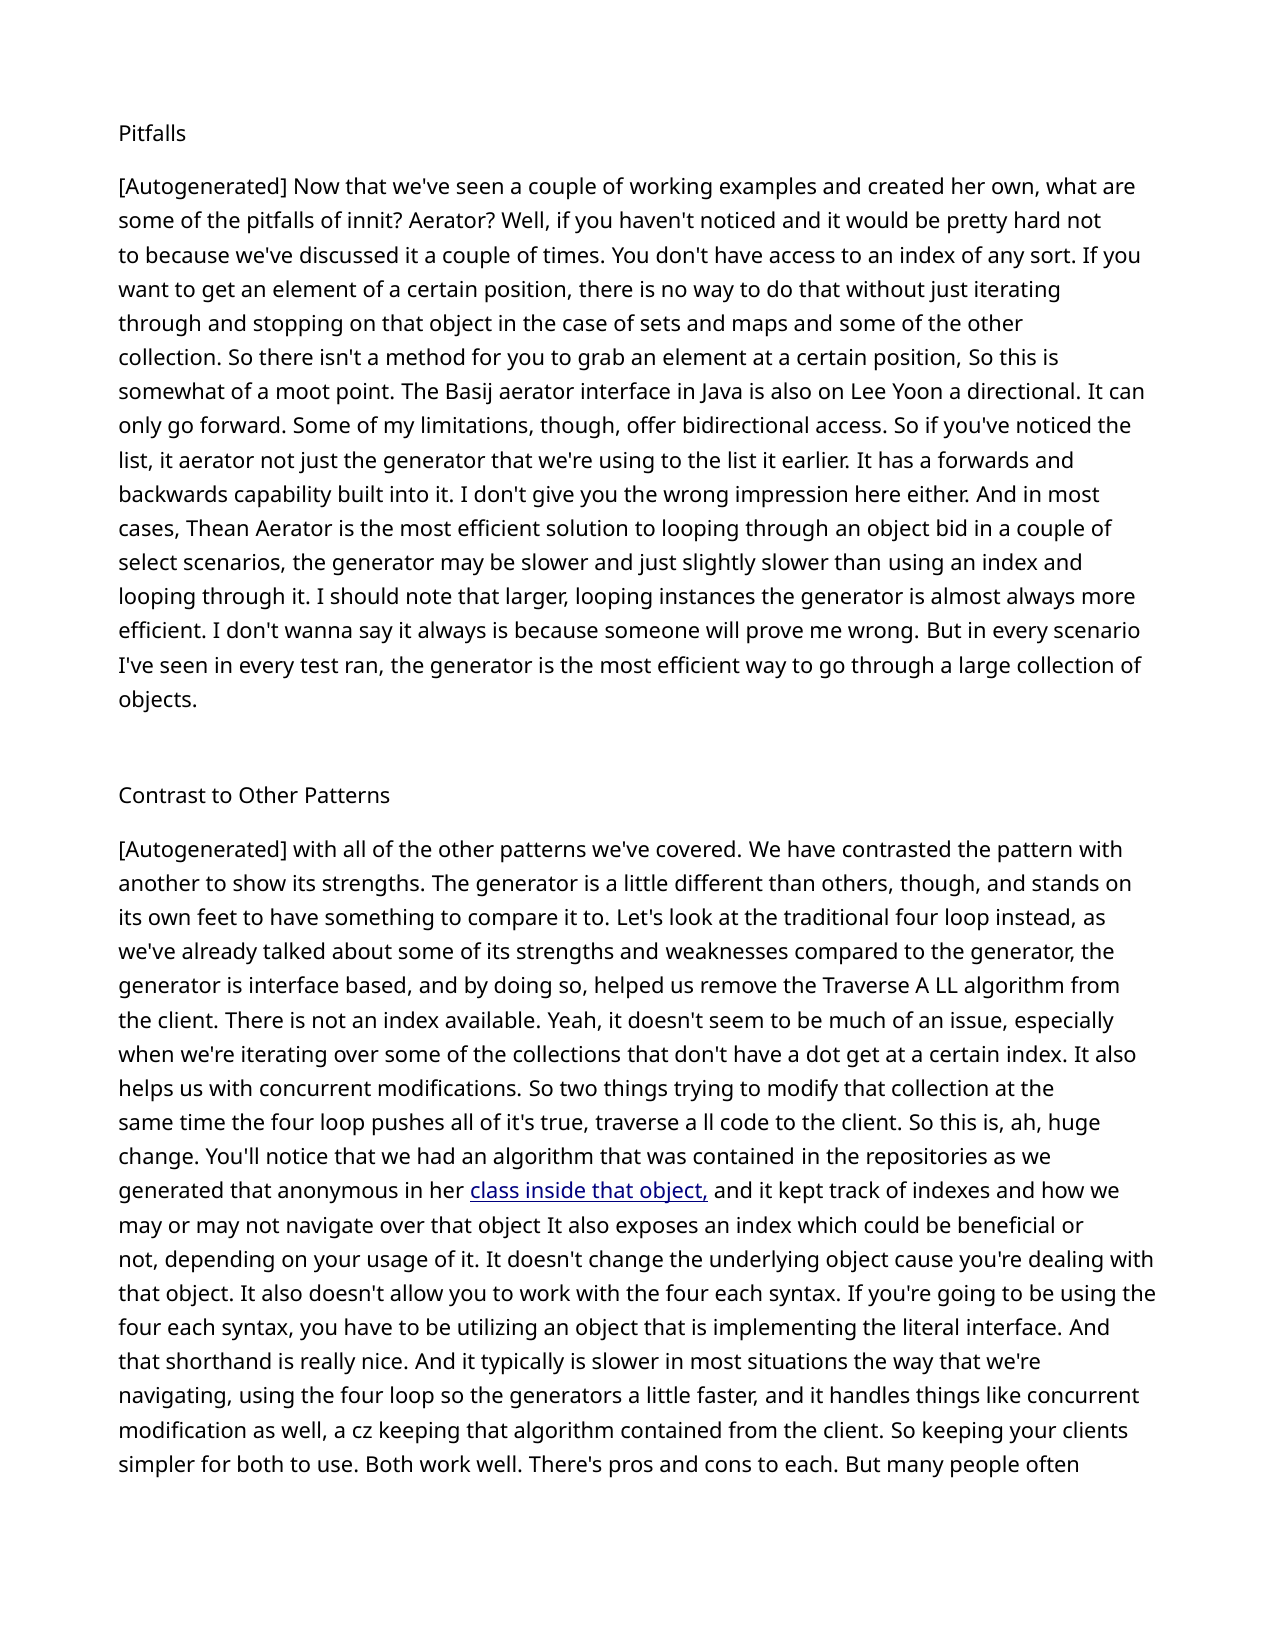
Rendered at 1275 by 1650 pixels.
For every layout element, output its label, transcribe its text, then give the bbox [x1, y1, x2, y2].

text [Autogenerated] with all of the other patterns we've covered. We have contrasted the pattern with another to show its strengths. The generator is a little different than others, though, and stands on its own feet to have something to compare it to. Let's look at the traditional four loop instead, as we've already talked about some of its strengths and weaknesses compared to the generator, the generator is interface based, and by doing so, helped us remove the Traverse A LL algorithm from the client. There is not an index available. Yeah, it doesn't seem to be much of an issue, especially when we're iterating over some of the collections that don't have a dot get at a certain index. It also helps us with concurrent modifications. So two things trying to modify that collection at the same time the four loop pushes all of it's true, traverse a ll code to the client. So this is, ah, huge change. You'll notice that we had an algorithm that was contained in the repositories as we generated that anonymous in her class inside that object, and it kept track of indexes and how we may or may not navigate over that object It also exposes an index which could be beneficial or not, depending on your usage of it. It doesn't change the underlying object cause you're dealing with that object. It also doesn't allow you to work with the four each syntax. If you're going to be using the four each syntax, you have to be utilizing an object that is implementing the literal interface. And that shorthand is really nice. And it typically is slower in most situations the way that we're navigating, using the four loop so the generators a little faster, and it handles things like concurrent modification as well, a cz keeping that algorithm contained from the client. So keeping your clients simpler for both to use. Both work well. There's pros and cons to each. But many people often [118, 834, 1157, 1478]
subtitle Pitfalls [118, 118, 1157, 148]
text [Autogenerated] Now that we've seen a couple of working examples and created her own, what are some of the pitfalls of innit? Aerator? Well, if you haven't noticed and it would be pretty hard not to because we've discussed it a couple of times. You don't have access to an index of any sort. If you want to get an element of a certain position, there is no way to do that without just iterating through and stopping on that object in the case of sets and maps and some of the other collection. So there isn't a method for you to grab an element at a certain position, So this is somewhat of a moot point. The Basij aerator interface in Java is also on Lee Yoon a directional. It can only go forward. Some of my limitations, though, offer bidirectional access. So if you've noticed the list, it aerator not just the generator that we're using to the list it earlier. It has a forwards and backwards capability built into it. I don't give you the wrong impression here either. And in most cases, Thean Aerator is the most efficient solution to looping through an object bid in a couple of select scenarios, the generator may be slower and just slightly slower than using an index and looping through it. I should note that larger, looping instances the generator is almost always more efficient. I don't wanna say it always is because someone will prove me wrong. But in every scenario I've seen in every test ran, the generator is the most efficient way to go through a large collection of objects. [118, 171, 1157, 714]
subtitle Contrast to Other Patterns [118, 781, 1157, 810]
